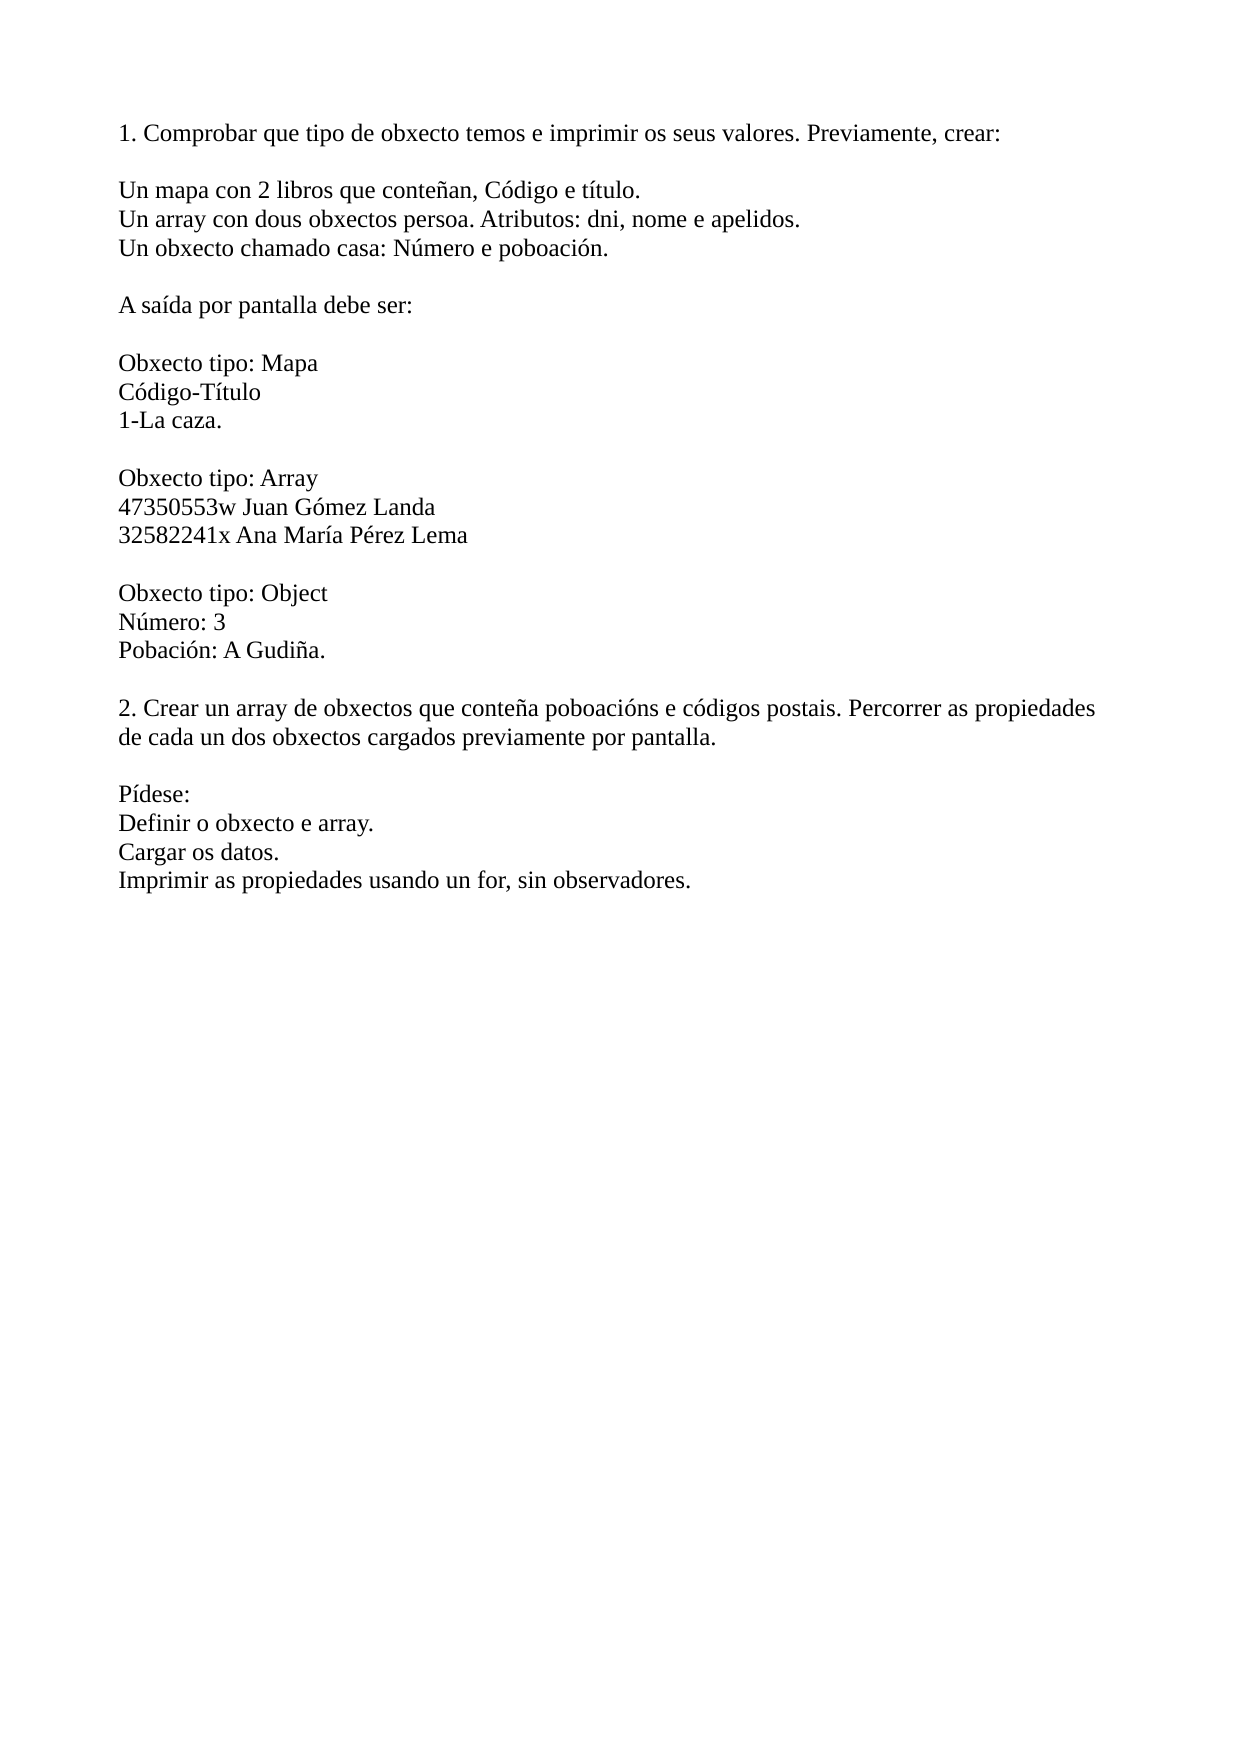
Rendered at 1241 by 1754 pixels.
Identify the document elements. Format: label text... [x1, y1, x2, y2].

text Definir o obxecto e array. [118, 808, 1122, 837]
text 1-La caza. [118, 406, 1122, 434]
text Pobación: A Gudiña. [118, 636, 1122, 664]
text Cargar os datos. [118, 837, 1122, 866]
text Obxecto tipo: Array [118, 463, 1122, 492]
text Un mapa con 2 libros que conteñan, Código e título. [118, 176, 1122, 204]
text 47350553w Juan Gómez Landa [118, 492, 1122, 521]
text 1. Comprobar que tipo de obxecto temos e imprimir os seus valores. Previamente, crear: [118, 118, 1122, 147]
text Pídese: [118, 779, 1122, 808]
text 32582241x Ana María Pérez Lema [118, 521, 1122, 549]
text Un obxecto chamado casa: Número e poboación. [118, 233, 1122, 262]
text Un array con dous obxectos persoa. Atributos: dni, nome e apelidos. [118, 204, 1122, 233]
text Obxecto tipo: Object [118, 578, 1122, 607]
text 2. Crear un array de obxectos que conteña poboacións e códigos postais. Percorrer as propiedades de cada un dos obxectos cargados previamente por pantalla. [118, 693, 1122, 751]
text A saída por pantalla debe ser: [118, 291, 1122, 319]
text Obxecto tipo: Mapa [118, 348, 1122, 377]
text Imprimir as propiedades usando un for, sin observadores. [118, 866, 1122, 894]
text Código-Título [118, 377, 1122, 406]
text Número: 3 [118, 607, 1122, 636]
